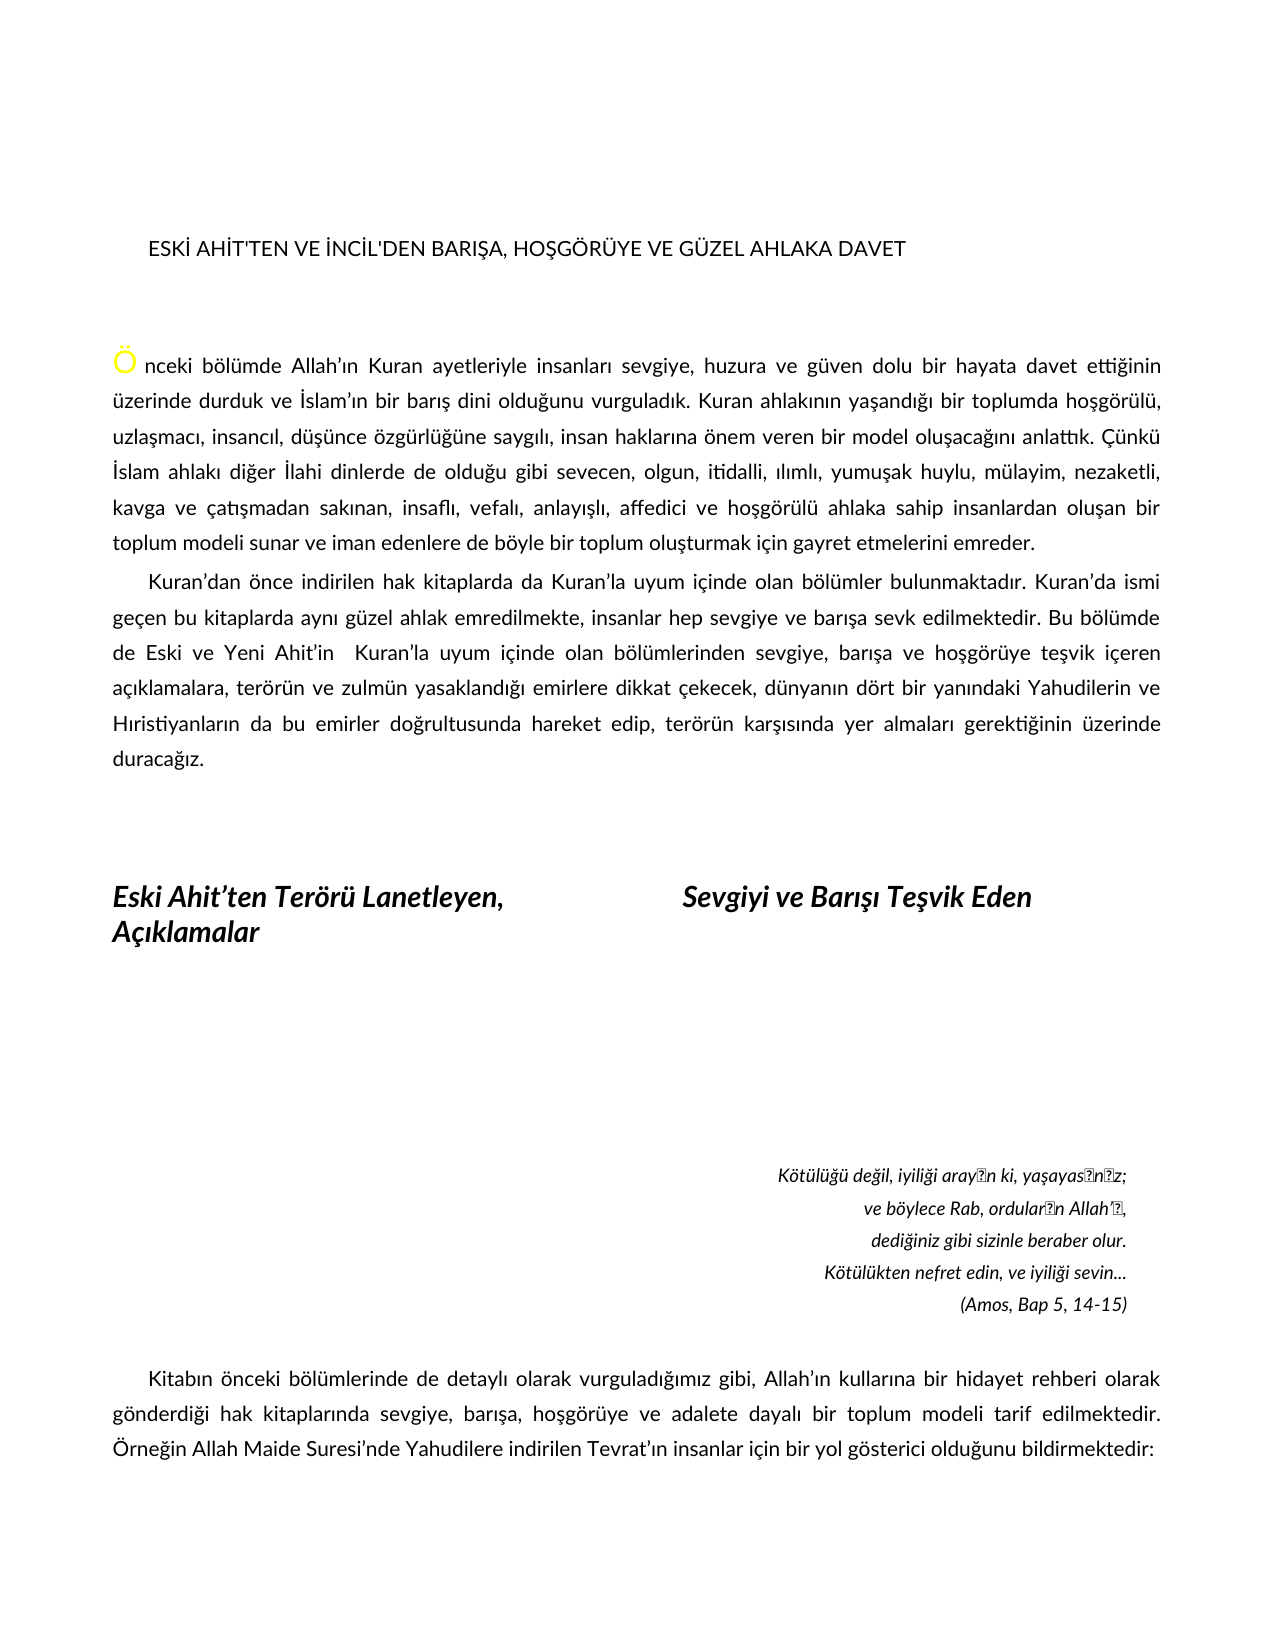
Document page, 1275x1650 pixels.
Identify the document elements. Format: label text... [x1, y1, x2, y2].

text (Amos, Bap 5, 14-15) [148, 1286, 1127, 1318]
subtitle Eski Ahit’ten Terörü Lanetleyen, Sevgiyi ve Barışı Teşvik Eden Açıklamalar [112, 878, 1162, 948]
text Kötülükten nefret edin, ve iyiliği sevin... [148, 1254, 1127, 1286]
text Önceki bölümde Allah’ın Kuran ayetleriyle insanları sevgiye, huzura ve güven dolu bir hayata davet ettiğinin üzerinde durduk ve İslam’ın bir barış dini olduğunu vurguladık. Kuran ahlakının yaşandığı bir toplumda hoşgörülü, uzlaşmacı, insancıl, düşünce özgürlüğüne saygılı, insan haklarına önem veren bir model oluşacağını anlattık. Çünkü İslam ahlakı diğer İlahi dinlerde de olduğu gibi sevecen, olgun, itidalli, ılımlı, yumuşak huylu, mülayim, nezaketli, kavga ve çatışmadan sakınan, insaflı, vefalı, anlayışlı, affedici ve hoşgörülü ahlaka sahip insanlardan oluşan bir toplum modeli sunar ve iman edenlere de böyle bir toplum oluşturmak için gayret etmelerini emreder. [112, 345, 1162, 558]
text ve böylece Rab, ordularn Allah’, [148, 1189, 1127, 1221]
text Kitabın önceki bölümlerinde de detaylı olarak vurguladığımız gibi, Allah’ın kullarına bir hidayet rehberi olarak gönderdiği hak kitaplarında sevgiye, barışa, hoşgörüye ve adalete dayalı bir toplum modeli tarif edilmektedir. Örneğin Allah Maide Suresi’nde Yahudilere indirilen Tevrat’ın insanlar için bir yol gösterici olduğunu bildirmektedir: [112, 1358, 1162, 1464]
text Kuran’dan önce indirilen hak kitaplarda da Kuran’la uyum içinde olan bölümler bulunmaktadır. Kuran’da ismi geçen bu kitaplarda aynı güzel ahlak emredilmekte, insanlar hep sevgiye ve barışa sevk edilmektedir. Bu bölümde de Eski ve Yeni Ahit’in Kuran’la uyum içinde olan bölümlerinden sevgiye, barışa ve hoşgörüye teşvik içeren açıklamalara, terörün ve zulmün yasaklandığı emirlere dikkat çekecek, dünyanın dört bir yanındaki Yahudilerin ve Hıristiyanların da bu emirler doğrultusunda hareket edip, terörün karşısında yer almaları gerektiğinin üzerinde duracağız. [112, 561, 1162, 774]
text dediğiniz gibi sizinle beraber olur. [148, 1221, 1127, 1254]
text ESKİ AHİT'TEN VE İNCİL'DEN BARIŞA, HOŞGÖRÜYE VE GÜZEL AHLAKA DAVET [112, 228, 1162, 264]
text Kötülüğü değil, iyiliği arayn ki, yaşayasnz; [148, 1157, 1127, 1189]
